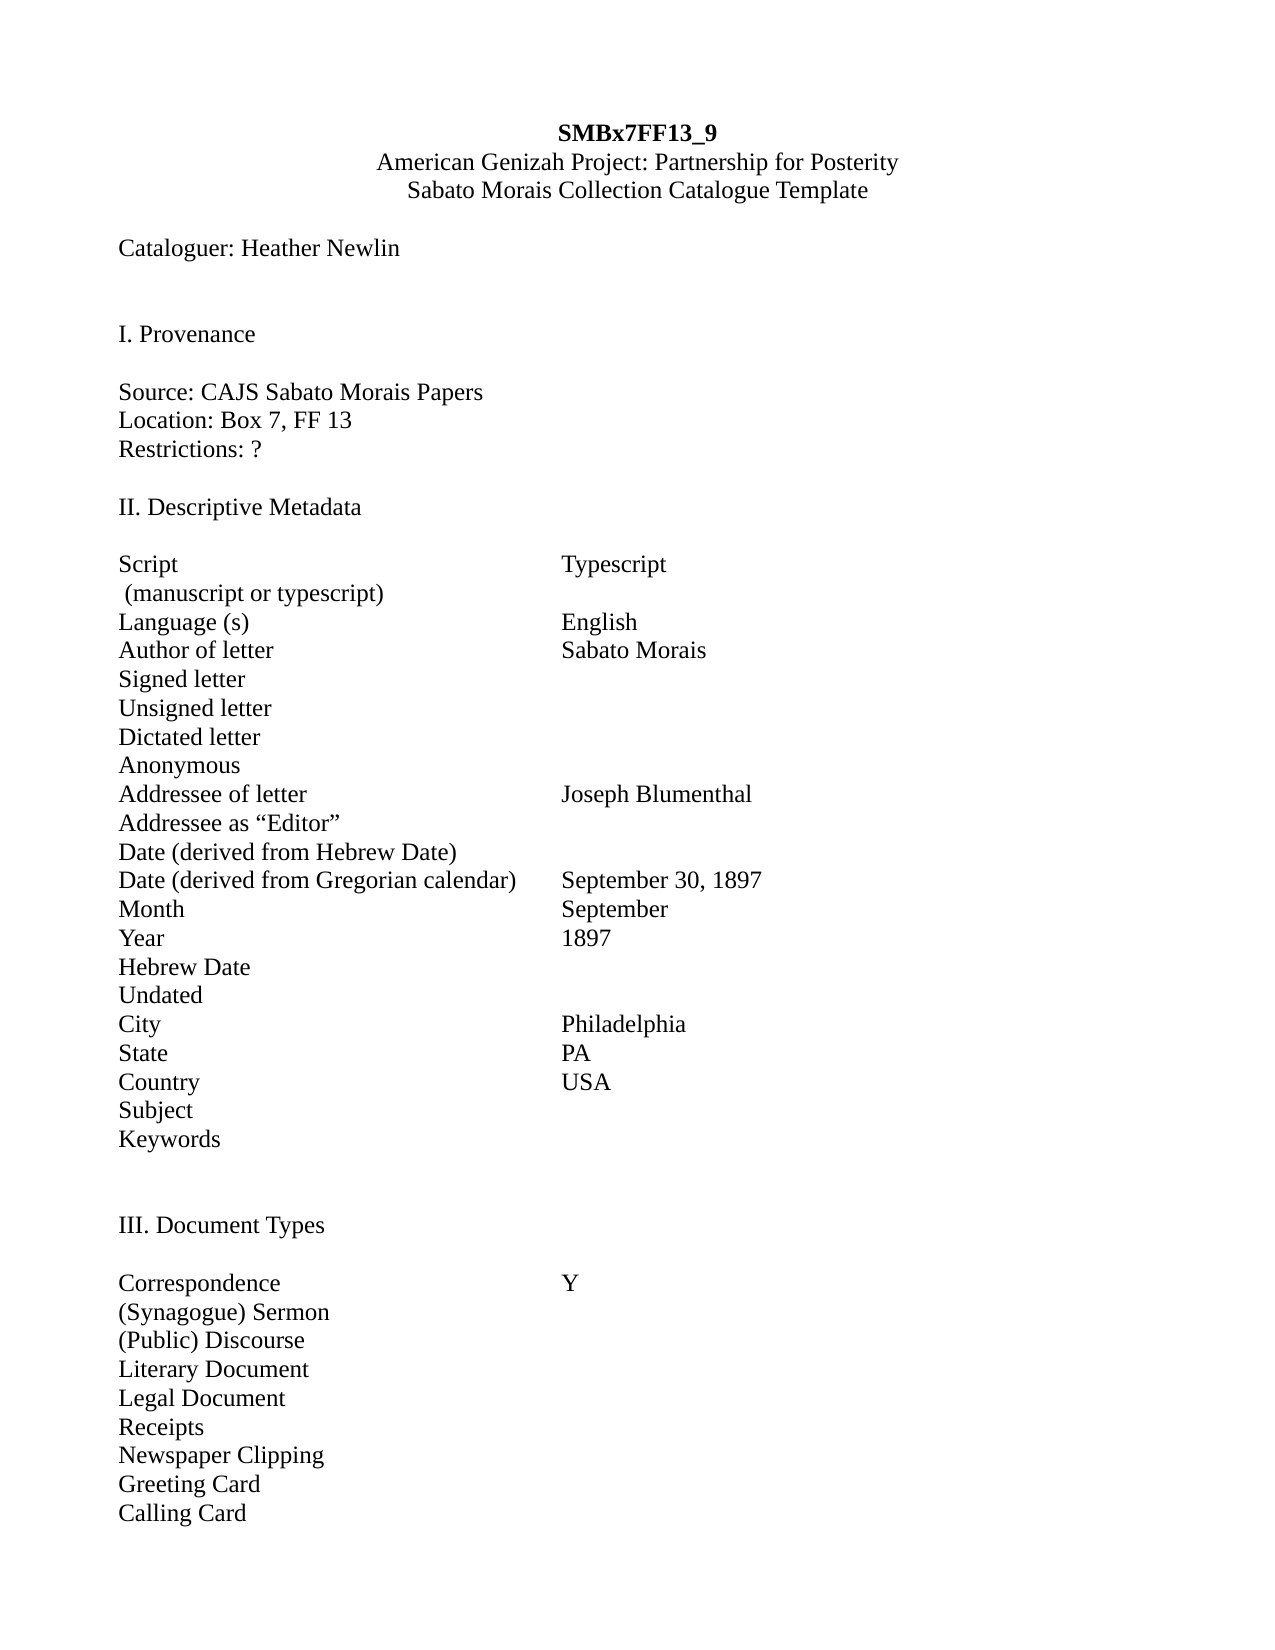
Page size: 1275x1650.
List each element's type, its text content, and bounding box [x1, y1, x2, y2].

text Literary Document [118, 1354, 1157, 1383]
text State PA [118, 1038, 1157, 1067]
text Unsigned letter [118, 693, 1157, 722]
text Signed letter [118, 664, 1157, 693]
text Country USA [118, 1067, 1157, 1096]
text Correspondence Y [118, 1268, 1157, 1297]
text Subject [118, 1096, 1157, 1124]
text SMBx7FF13_9 [118, 118, 1157, 147]
text Location: Box 7, FF 13 [118, 406, 1157, 434]
text City Philadelphia [118, 1009, 1157, 1038]
text Month September [118, 894, 1157, 923]
text Calling Card [118, 1498, 1157, 1527]
text Language (s) English [118, 607, 1157, 636]
text Legal Document [118, 1383, 1157, 1412]
text Source: CAJS Sabato Morais Papers [118, 377, 1157, 406]
text I. Provenance [118, 319, 1157, 348]
text Receipts [118, 1412, 1157, 1441]
text Author of letter Sabato Morais [118, 636, 1157, 664]
text Greeting Card [118, 1469, 1157, 1498]
text Anonymous [118, 751, 1157, 779]
text Addressee of letter Joseph Blumenthal [118, 779, 1157, 808]
text Sabato Morais Collection Catalogue Template [118, 176, 1157, 204]
text Cataloguer: Heather Newlin [118, 233, 1157, 262]
text (Public) Discourse [118, 1326, 1157, 1354]
text II. Descriptive Metadata [118, 492, 1157, 521]
text Dictated letter [118, 722, 1157, 751]
text Keywords [118, 1124, 1157, 1153]
text American Genizah Project: Partnership for Posterity [118, 147, 1157, 176]
text Newspaper Clipping [118, 1441, 1157, 1469]
text Restrictions: ? [118, 434, 1157, 463]
text Hebrew Date [118, 952, 1157, 981]
text Addressee as “Editor” [118, 808, 1157, 837]
text Date (derived from Gregorian calendar) September 30, 1897 [118, 866, 1157, 894]
text (manuscript or typescript) [118, 578, 1157, 607]
text Year 1897 [118, 923, 1157, 952]
text Script Typescript [118, 549, 1157, 578]
text (Synagogue) Sermon [118, 1297, 1157, 1326]
text III. Document Types [118, 1211, 1157, 1239]
text Undated [118, 981, 1157, 1009]
text Date (derived from Hebrew Date) [118, 837, 1157, 866]
